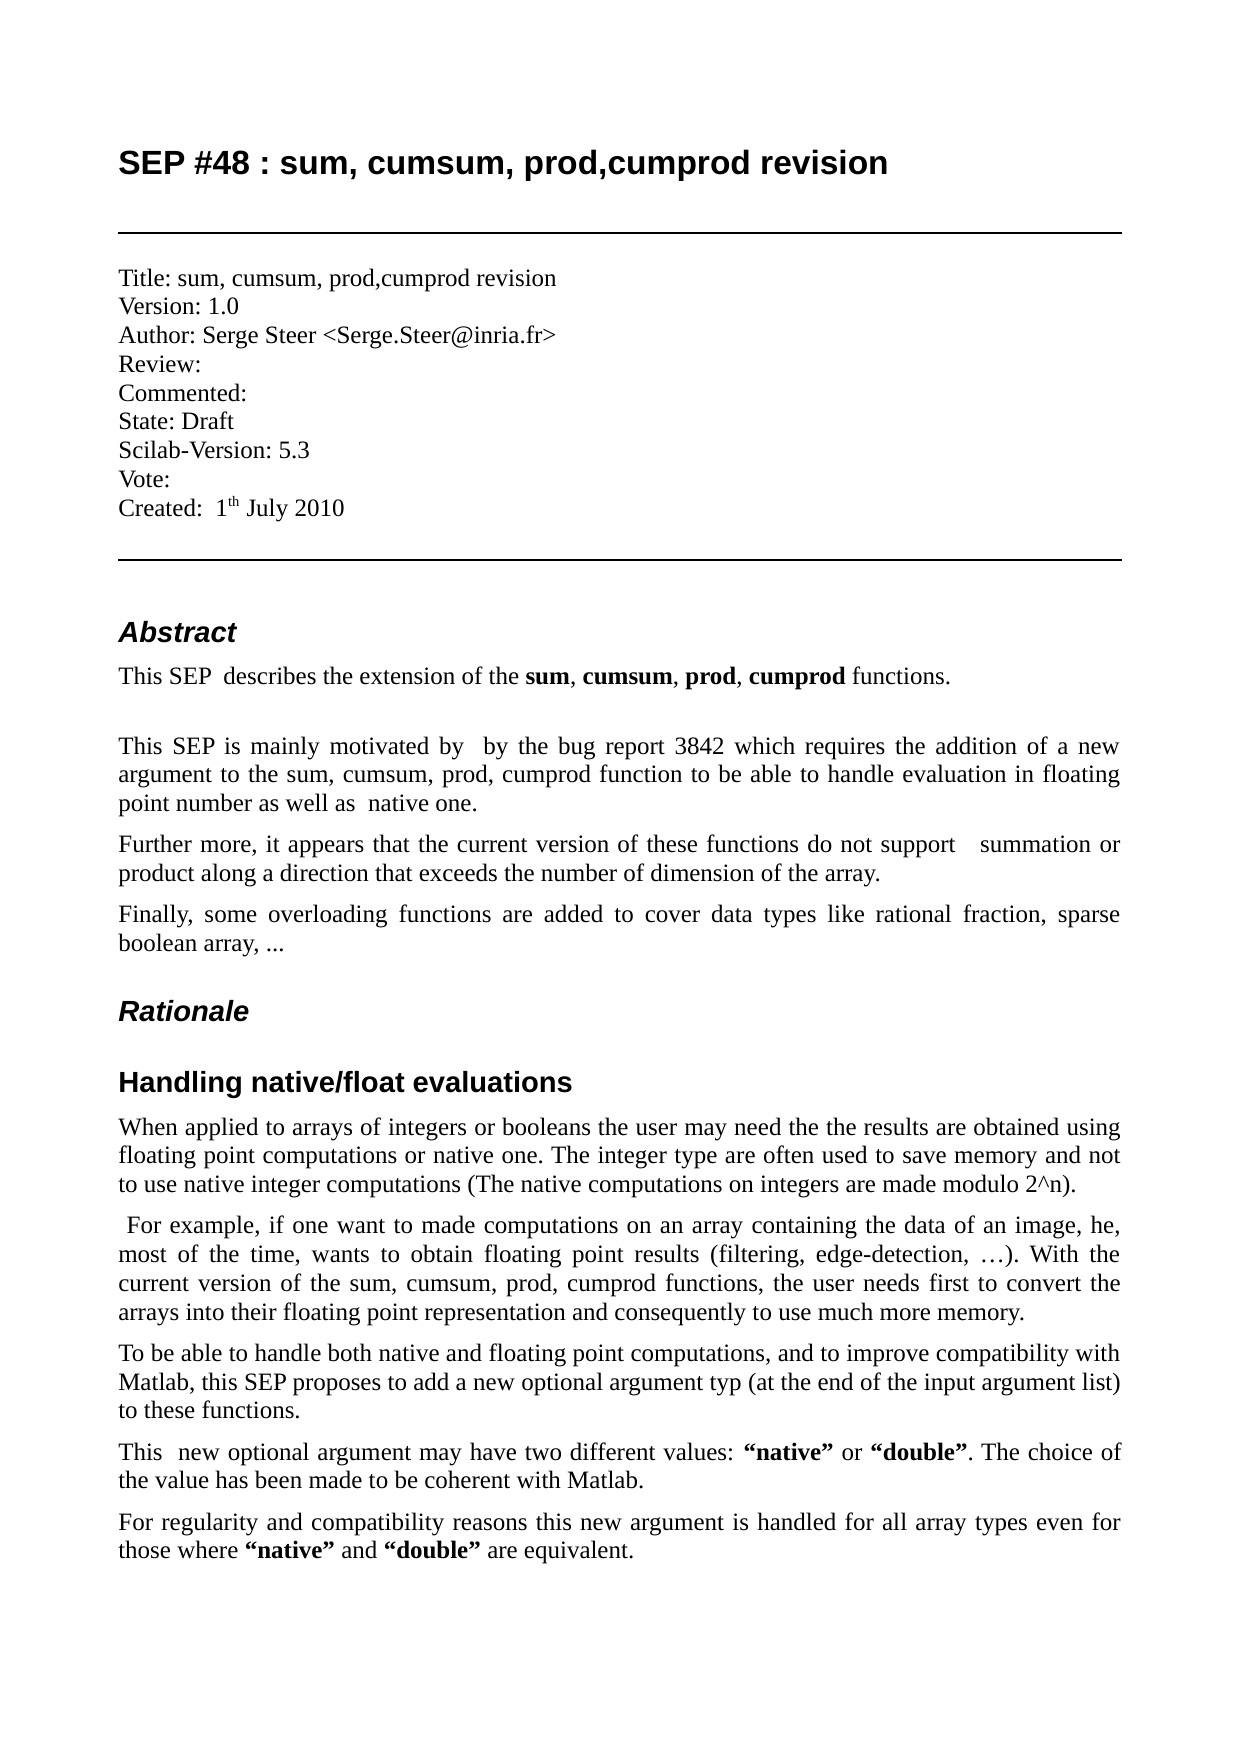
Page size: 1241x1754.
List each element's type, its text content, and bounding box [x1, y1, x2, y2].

text Commented: [118, 378, 1122, 406]
text When applied to arrays of integers or booleans the user may need the the results are obtained using floating point computations or native one. The integer type are often used to save memory and not to use native integer computations (The native computations on integers are made modulo 2^n). [118, 1112, 1122, 1198]
subtitle Rationale [118, 994, 1122, 1028]
text Version: 1.0 [118, 291, 1122, 320]
text This SEP describes the extension of the sum, cumsum, prod, cumprod functions. [118, 661, 1122, 689]
text Vote: [118, 464, 1122, 493]
text State: Draft [118, 406, 1122, 435]
subtitle Abstract [118, 615, 1122, 648]
text This new optional argument may have two different values: “native” or “double”. The choice of the value has been made to be coherent with Matlab. [118, 1437, 1122, 1494]
text Title: sum, cumsum, prod,cumprod revision [118, 263, 1122, 291]
subtitle SEP #48 : sum, cumsum, prod,cumprod revision [118, 143, 1122, 182]
text Further more, it appears that the current version of these functions do not support summation or product along a direction that exceeds the number of dimension of the array. [118, 829, 1122, 887]
text For example, if one want to made computations on an array containing the data of an image, he, most of the time, wants to obtain floating point results (filtering, edge-detection, …). With the current version of the sum, cumsum, prod, cumprod functions, the user needs first to convert the arrays into their floating point representation and consequently to use much more memory. [118, 1210, 1122, 1325]
text Finally, some overloading functions are added to cover data types like rational fraction, sparse boolean array, ... [118, 899, 1122, 957]
text Created: 1th July 2010 [118, 493, 1122, 521]
text Author: Serge Steer <Serge.Steer@inria.fr> [118, 320, 1122, 349]
text Scilab-Version: 5.3 [118, 435, 1122, 464]
subtitle Handling native/float evaluations [118, 1066, 1122, 1099]
text This SEP is mainly motivated by by the bug report 3842 which requires the addition of a new argument to the sum, cumsum, prod, cumprod function to be able to handle evaluation in floating point number as well as native one. [118, 731, 1122, 817]
text Review: [118, 349, 1122, 378]
text For regularity and compatibility reasons this new argument is handled for all array types even for those where “native” and “double” are equivalent. [118, 1507, 1122, 1564]
text To be able to handle both native and floating point computations, and to improve compatibility with Matlab, this SEP proposes to add a new optional argument typ (at the end of the input argument list) to these functions. [118, 1338, 1122, 1424]
